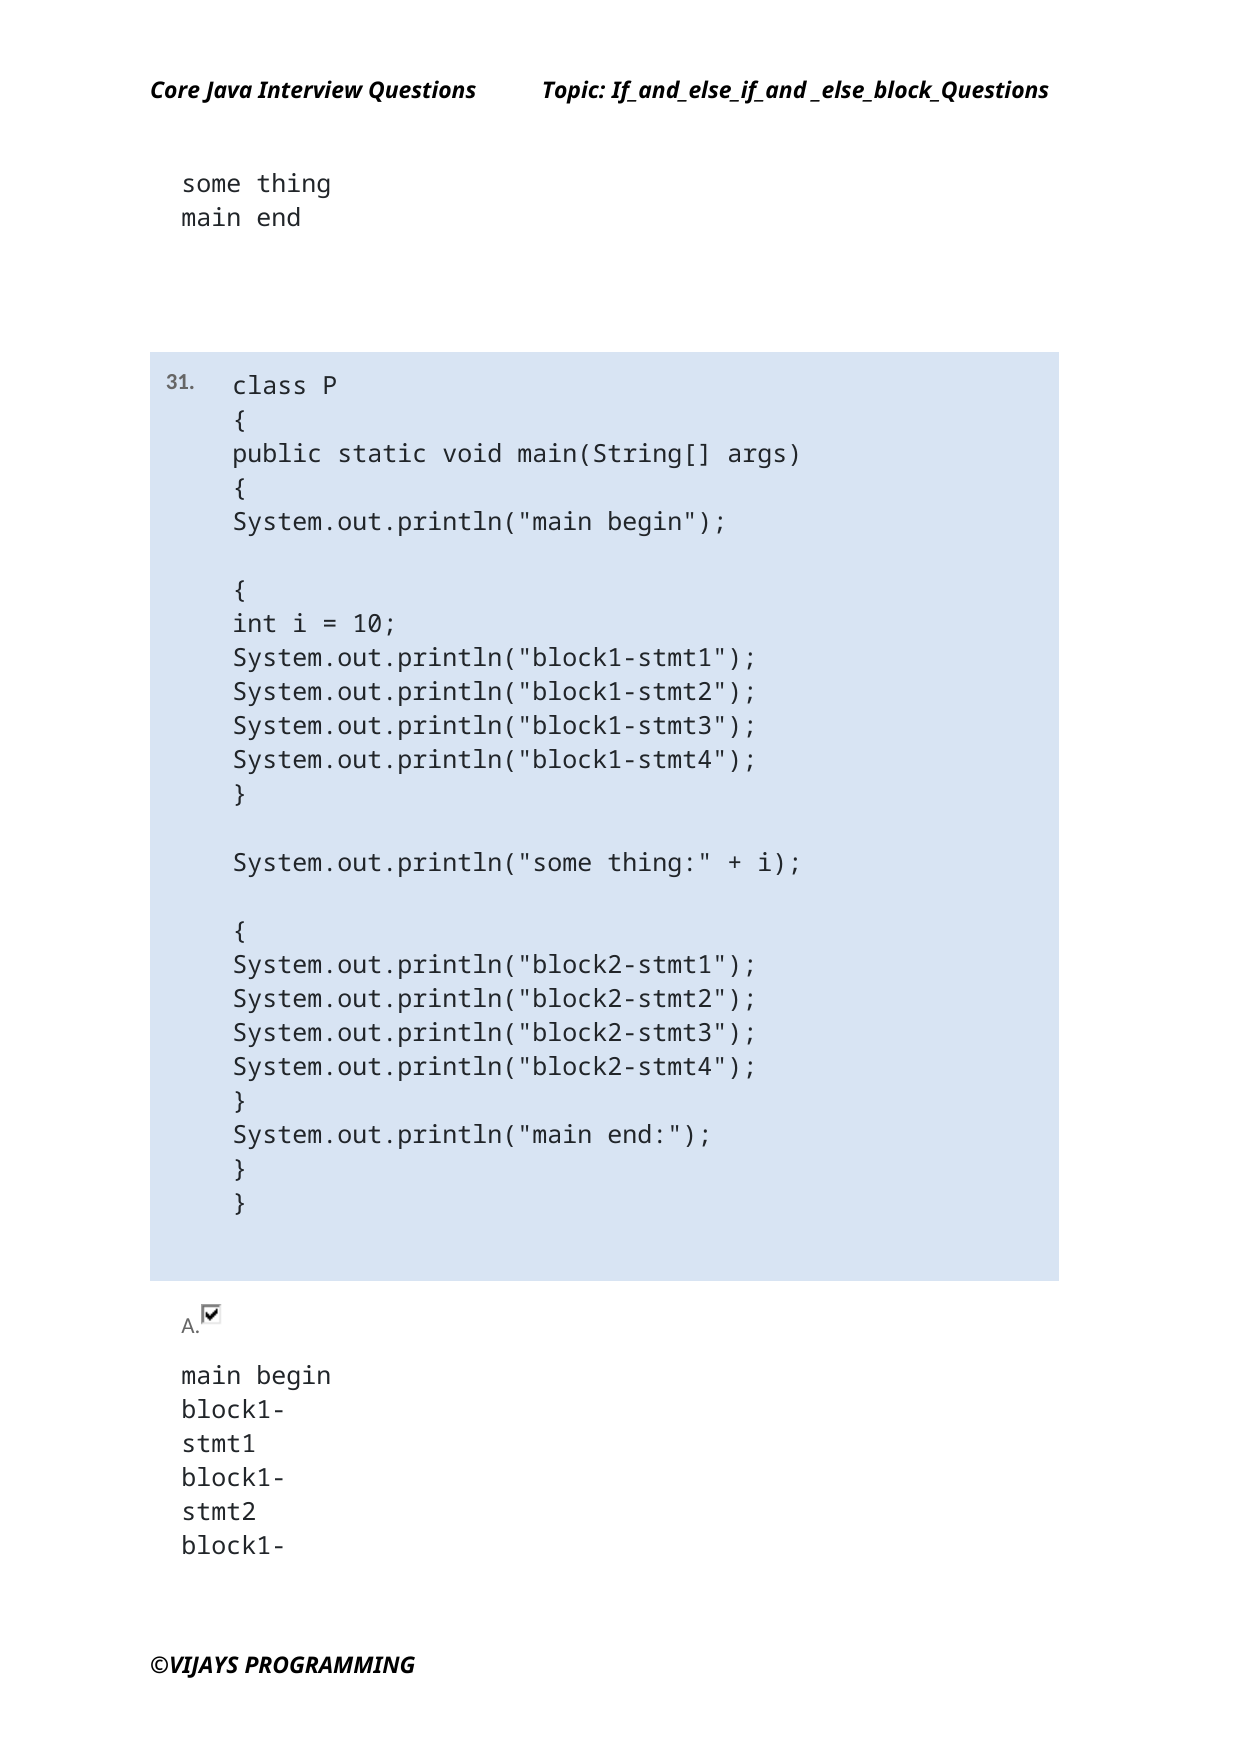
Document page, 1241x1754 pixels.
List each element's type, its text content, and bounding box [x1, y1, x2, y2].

table_header 31. [150, 352, 216, 1281]
table_header some thing main end [181, 166, 346, 336]
table_cell [150, 1281, 1090, 1578]
table_header [1059, 352, 1090, 1281]
table_cell [150, 150, 1090, 352]
table_header class P { public static void main(String[] args) { System.out.println("main begin"); { int i = 10; System.out.println("block1-stmt1"); System.out.println("block1-stmt2"); System.out.println("block1-stmt3"); System.out.println("block1-stmt4"); } System.out.println("some thing:" + i); { System.out.println("block2-stmt1"); System.out.println("block2-stmt2"); System.out.println("block2-stmt3"); System.out.println("block2-stmt4"); } System.out.println("main end:"); } } [216, 352, 1059, 1281]
table_header A. main begin block1-stmt1 block1-stmt2 block1- [181, 1297, 346, 1562]
